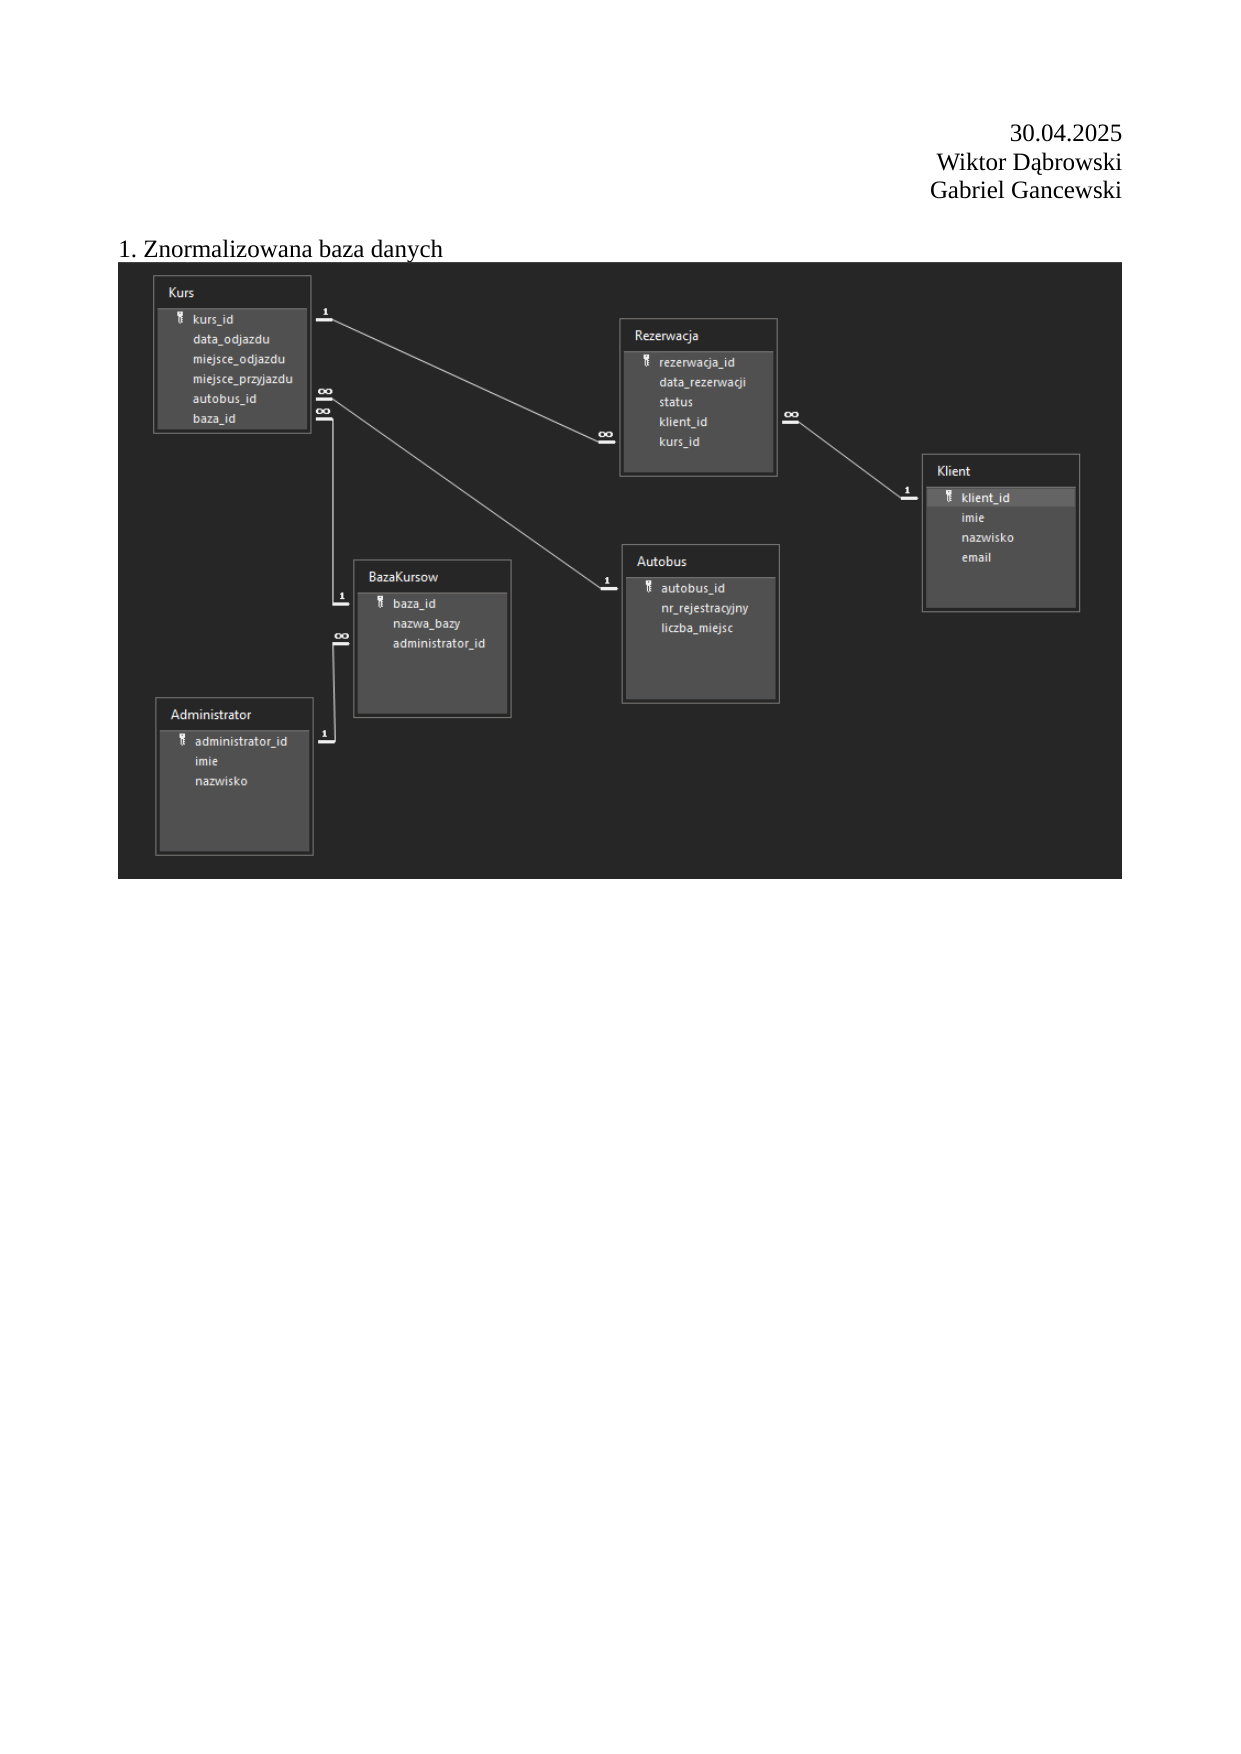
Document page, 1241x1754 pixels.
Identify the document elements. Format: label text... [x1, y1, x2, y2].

text 1. Znormalizowana baza danych [118, 234, 1122, 262]
picture [118, 262, 1122, 879]
